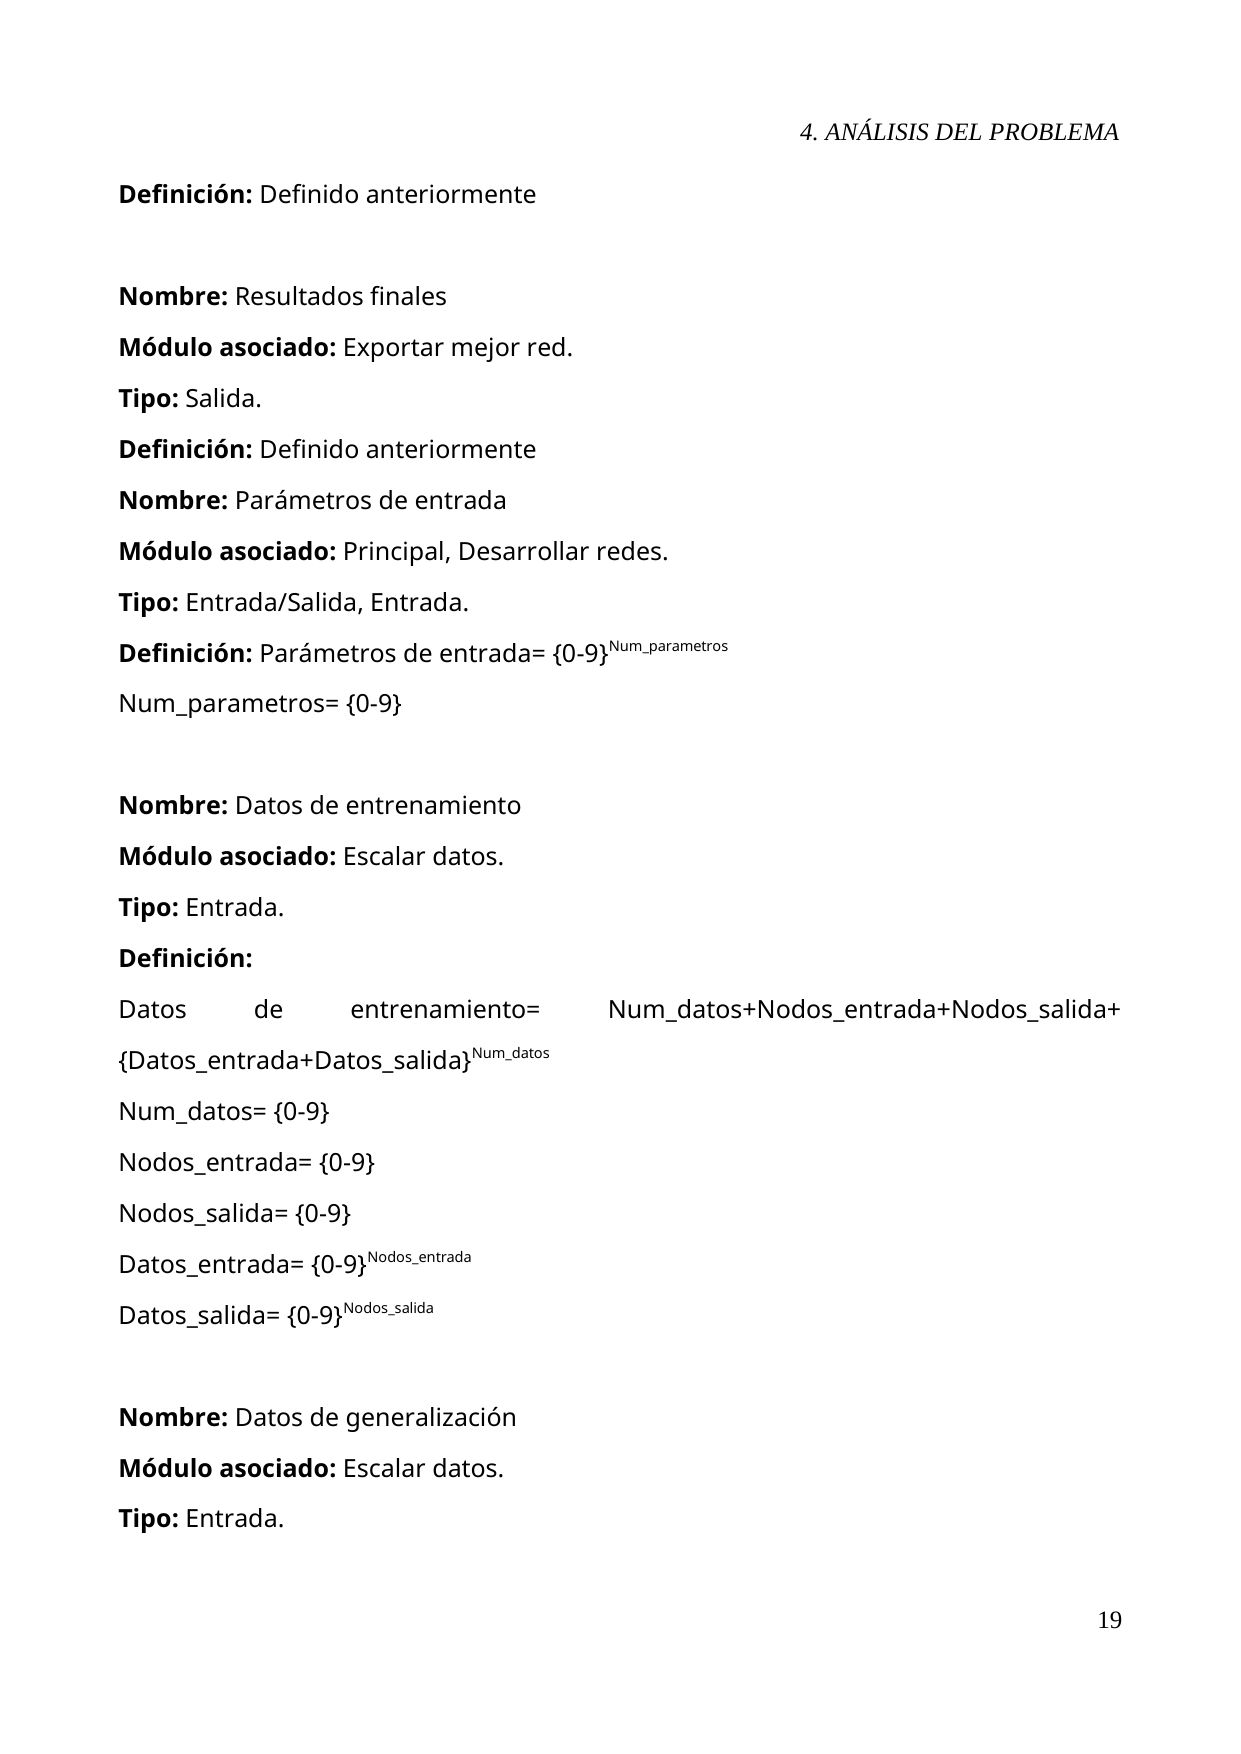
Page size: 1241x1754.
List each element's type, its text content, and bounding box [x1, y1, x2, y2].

text Módulo asociado: Escalar datos. [118, 839, 1122, 873]
text Nombre: Datos de generalización [118, 1399, 1122, 1433]
text Datos_salida= {0-9}Nodos_salida [118, 1298, 1122, 1332]
text Definición: Definido anteriormente [118, 432, 1122, 466]
text Tipo: Entrada. [118, 1501, 1122, 1535]
text Datos_entrada= {0-9}Nodos_entrada [118, 1247, 1122, 1281]
text Módulo asociado: Exportar mejor red. [118, 330, 1122, 364]
text Nombre: Datos de entrenamiento [118, 788, 1122, 822]
text Definición: Definido anteriormente [118, 177, 1122, 211]
text Num_datos= {0-9} [118, 1094, 1122, 1128]
text Nombre: Parámetros de entrada [118, 483, 1122, 517]
text Tipo: Salida. [118, 381, 1122, 415]
text Tipo: Entrada. [118, 890, 1122, 924]
text Módulo asociado: Principal, Desarrollar redes. [118, 534, 1122, 568]
text Módulo asociado: Escalar datos. [118, 1451, 1122, 1484]
text Datos de entrenamiento= Num_datos+Nodos_entrada+Nodos_salida+{Datos_entrada+Datos_salida}Num_datos [118, 992, 1122, 1077]
text Definición: [118, 941, 1122, 975]
text Num_parametros= {0-9} [118, 686, 1122, 720]
text Tipo: Entrada/Salida, Entrada. [118, 584, 1122, 618]
text Nodos_salida= {0-9} [118, 1196, 1122, 1230]
text Definición: Parámetros de entrada= {0-9}Num_parametros [118, 636, 1122, 669]
text Nombre: Resultados finales [118, 279, 1122, 313]
text Nodos_entrada= {0-9} [118, 1145, 1122, 1179]
